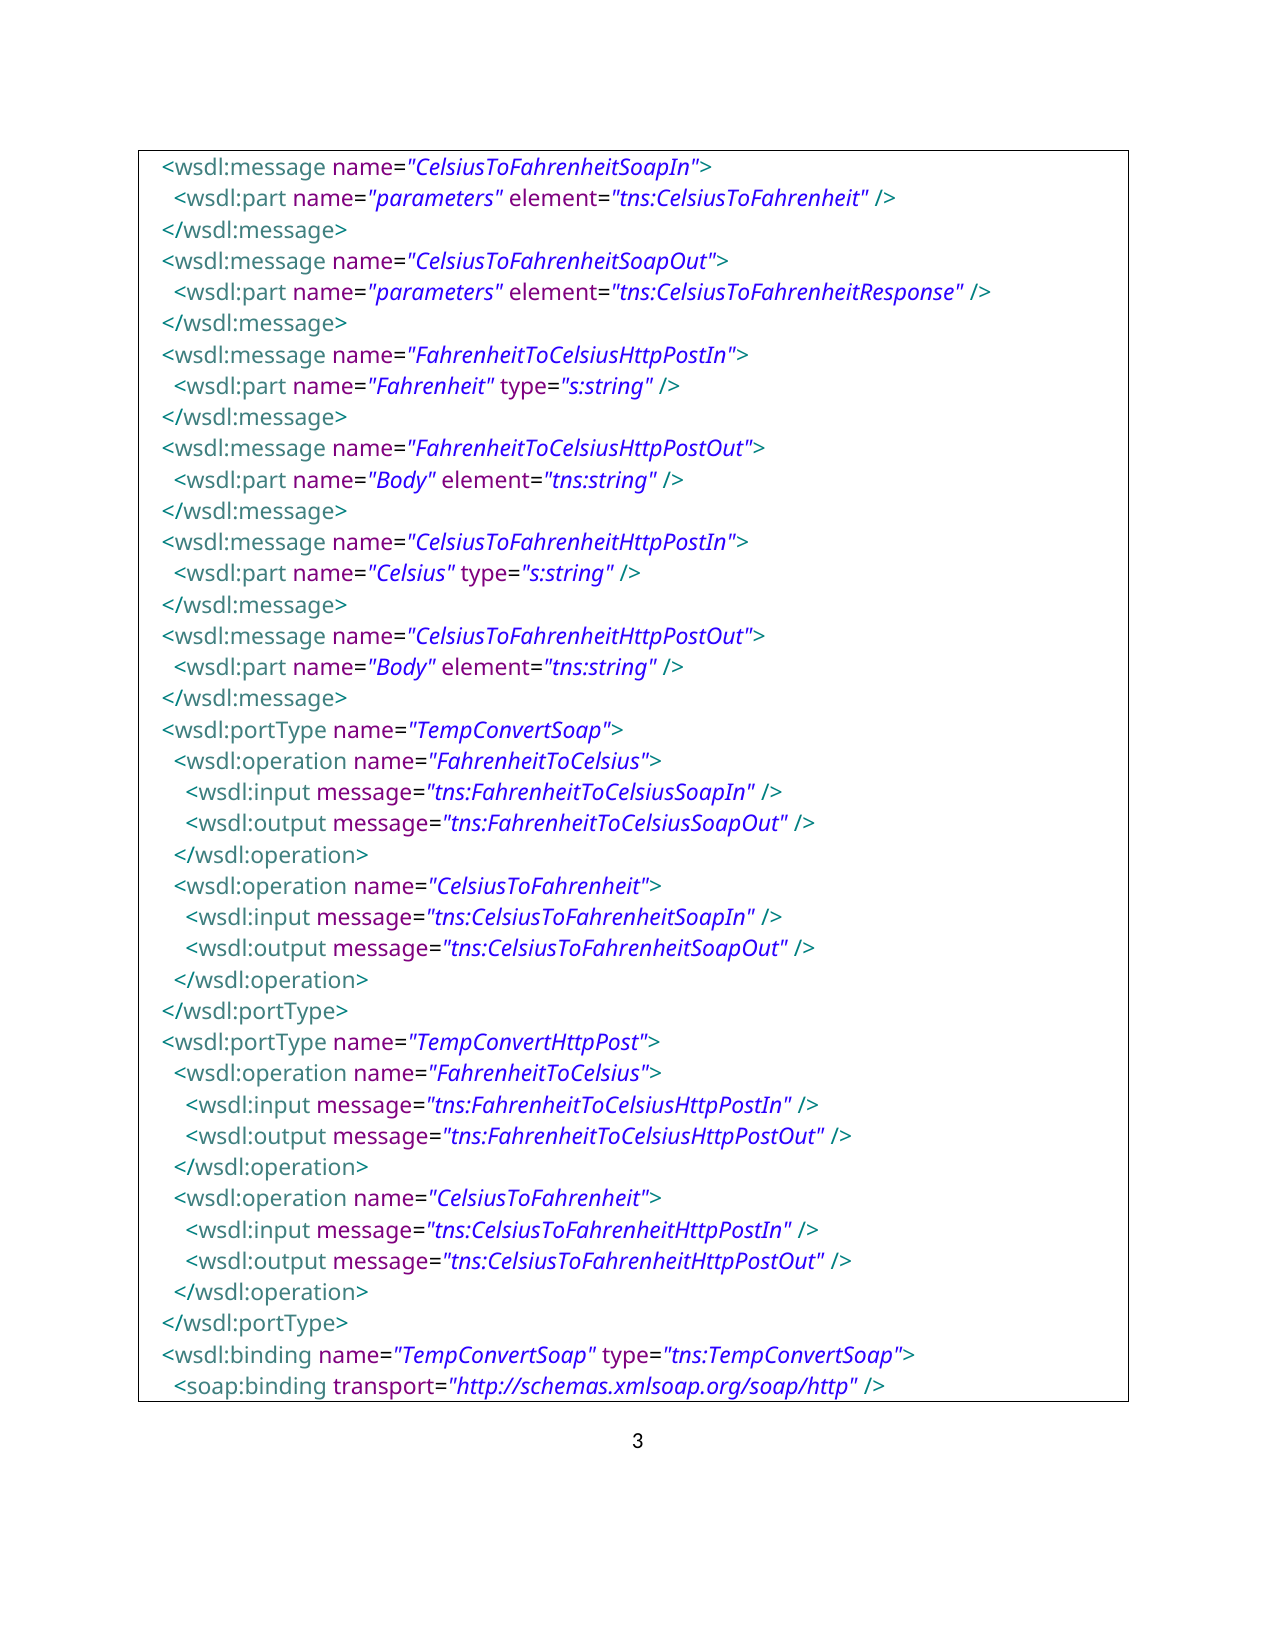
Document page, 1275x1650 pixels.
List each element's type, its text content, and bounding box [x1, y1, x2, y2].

table_cell <wsdl:message name="CelsiusToFahrenheitSoapIn"> <wsdl:part name="parameters" element="tns:CelsiusToFahrenheit" /> </wsdl:message> <wsdl:message name="CelsiusToFahrenheitSoapOut"> <wsdl:part name="parameters" element="tns:CelsiusToFahrenheitResponse" /> </wsdl:message> <wsdl:message name="FahrenheitToCelsiusHttpPostIn"> <wsdl:part name="Fahrenheit" type="s:string" /> </wsdl:message> <wsdl:message name="FahrenheitToCelsiusHttpPostOut"> <wsdl:part name="Body" element="tns:string" /> </wsdl:message> <wsdl:message name="CelsiusToFahrenheitHttpPostIn"> <wsdl:part name="Celsius" type="s:string" /> </wsdl:message> <wsdl:message name="CelsiusToFahrenheitHttpPostOut"> <wsdl:part name="Body" element="tns:string" /> </wsdl:message> <wsdl:portType name="TempConvertSoap"> <wsdl:operation name="FahrenheitToCelsius"> <wsdl:input message="tns:FahrenheitToCelsiusSoapIn" /> <wsdl:output message="tns:FahrenheitToCelsiusSoapOut" /> </wsdl:operation> <wsdl:operation name="CelsiusToFahrenheit"> <wsdl:input message="tns:CelsiusToFahrenheitSoapIn" /> <wsdl:output message="tns:CelsiusToFahrenheitSoapOut" /> </wsdl:operation> </wsdl:portType> <wsdl:portType name="TempConvertHttpPost"> <wsdl:operation name="FahrenheitToCelsius"> <wsdl:input message="tns:FahrenheitToCelsiusHttpPostIn" /> <wsdl:output message="tns:FahrenheitToCelsiusHttpPostOut" /> </wsdl:operation> <wsdl:operation name="CelsiusToFahrenheit"> <wsdl:input message="tns:CelsiusToFahrenheitHttpPostIn" /> <wsdl:output message="tns:CelsiusToFahrenheitHttpPostOut" /> </wsdl:operation> </wsdl:portType> <wsdl:binding name="TempConvertSoap" type="tns:TempConvertSoap"> <soap:binding transport="http://schemas.xmlsoap.org/soap/http" /> [139, 151, 1128, 1401]
